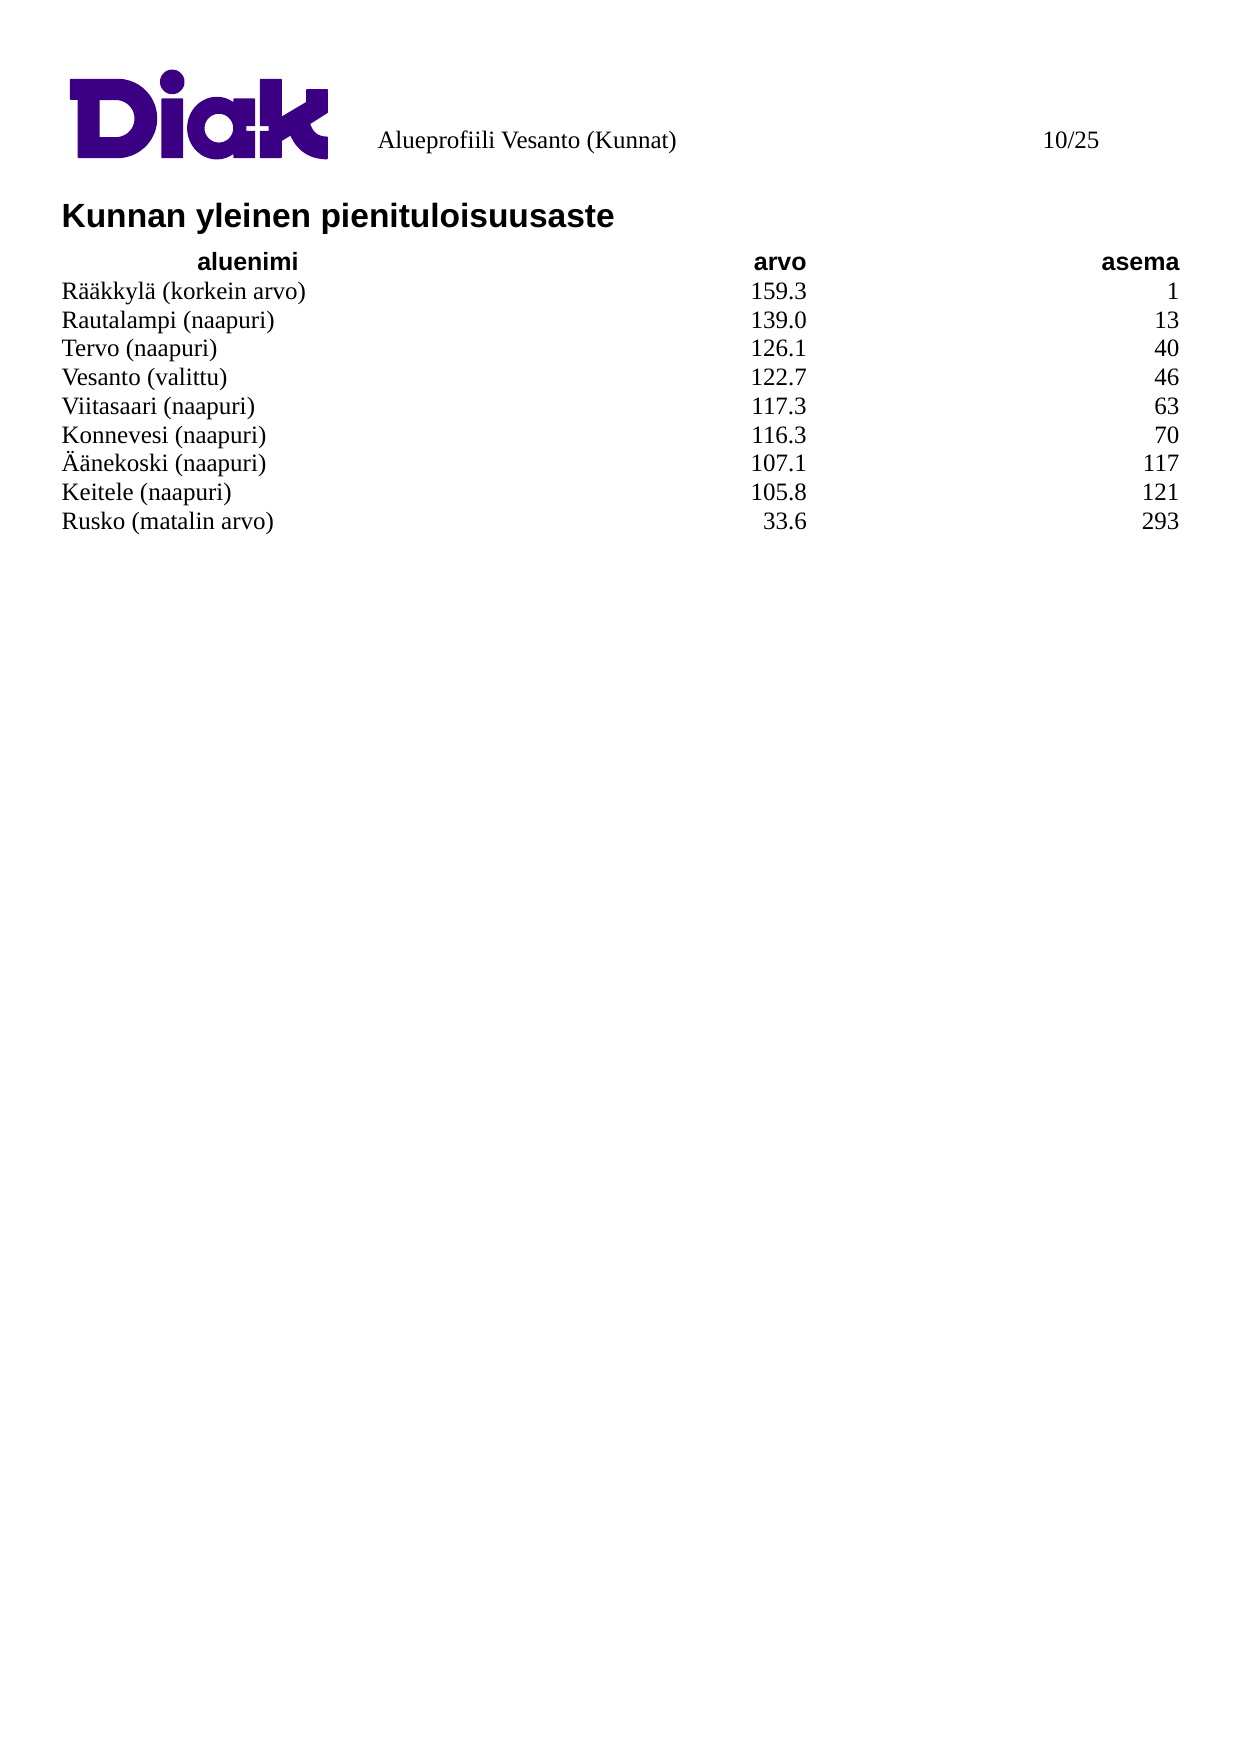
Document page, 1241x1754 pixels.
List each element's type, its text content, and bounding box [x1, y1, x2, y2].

table_cell Viitasaari (naapuri) [61, 391, 434, 420]
table_cell 46 [806, 362, 1179, 391]
table_cell 116.3 [434, 420, 806, 448]
table_cell 126.1 [434, 334, 806, 362]
table_cell Rautalampi (naapuri) [61, 305, 434, 333]
table_cell 33.6 [434, 506, 806, 535]
table_cell 70 [806, 420, 1179, 448]
table_header aluenimi [61, 247, 434, 276]
table_cell 117 [806, 449, 1179, 477]
table_cell Rääkkylä (korkein arvo) [61, 276, 434, 305]
subtitle Kunnan yleinen pienituloisuusaste [61, 196, 1179, 235]
table_cell 121 [806, 477, 1179, 506]
table_cell 13 [806, 305, 1179, 333]
table_cell Keitele (naapuri) [61, 477, 434, 506]
table_header asema [806, 247, 1179, 276]
table_cell 1 [806, 276, 1179, 305]
table_cell 63 [806, 391, 1179, 420]
table_cell Konnevesi (naapuri) [61, 420, 434, 448]
table_cell Tervo (naapuri) [61, 334, 434, 362]
table_cell Äänekoski (naapuri) [61, 449, 434, 477]
table_cell 107.1 [434, 449, 806, 477]
table_cell 293 [806, 506, 1179, 535]
table_cell Rusko (matalin arvo) [61, 506, 434, 535]
table_cell 40 [806, 334, 1179, 362]
table_cell 105.8 [434, 477, 806, 506]
table_cell Vesanto (valittu) [61, 362, 434, 391]
table_cell 159.3 [434, 276, 806, 305]
table_cell 139.0 [434, 305, 806, 333]
table_header arvo [434, 247, 806, 276]
table_cell 117.3 [434, 391, 806, 420]
table_cell 122.7 [434, 362, 806, 391]
